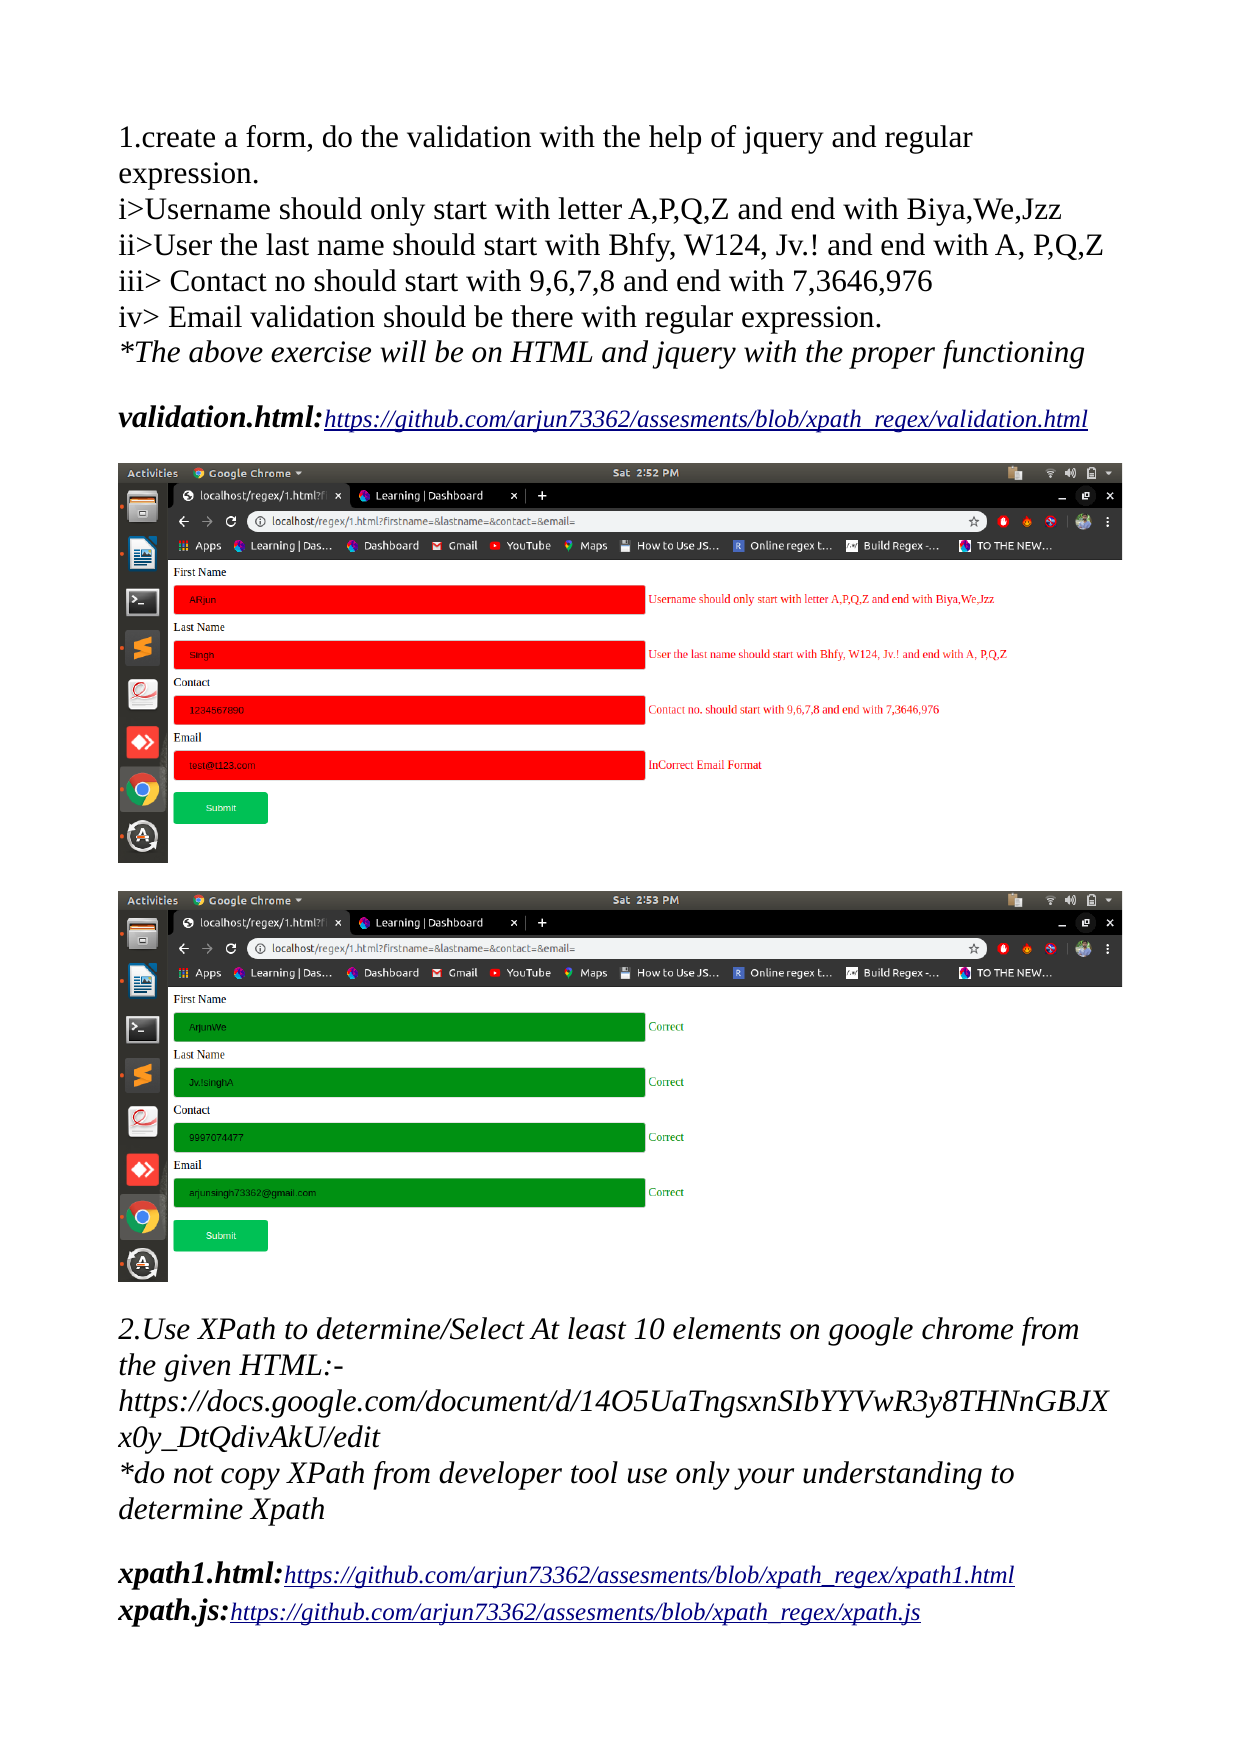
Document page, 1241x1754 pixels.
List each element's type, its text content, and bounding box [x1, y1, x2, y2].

picture [118, 463, 1123, 863]
text 1.create a form, do the validation with the help of jquery and regular expression. i>Username should only start with letter A,P,Q,Z and end with Biya,We,Jzz ii>User the last name should start with Bhfy, W124, Jv.! and end with A, P,Q,Z iii> Contact no should start with 9,6,7,8 and end with 7,3646,976 iv> Email validation should be there with regular expression. *The above exercise will be on HTML and jquery with the proper functioning [118, 118, 1122, 370]
text xpath1.html:https://github.com/arjun73362/assesments/blob/xpath_regex/xpath1.html [118, 1555, 1122, 1591]
text 2.Use XPath to determine/Select At least 10 elements on google chrome from the given HTML:- https://docs.google.com/document/d/14O5UaTngsxnSIbYYVwR3y8THNnGBJXx0y_DtQdivAkU/edit *do not copy XPath from developer tool use only your understanding to determine Xpath [118, 1310, 1122, 1526]
picture [118, 891, 1123, 1282]
text validation.html:https://github.com/arjun73362/assesments/blob/xpath_regex/validation.html [118, 398, 1122, 434]
text xpath.js:https://github.com/arjun73362/assesments/blob/xpath_regex/xpath.js [118, 1591, 1122, 1627]
